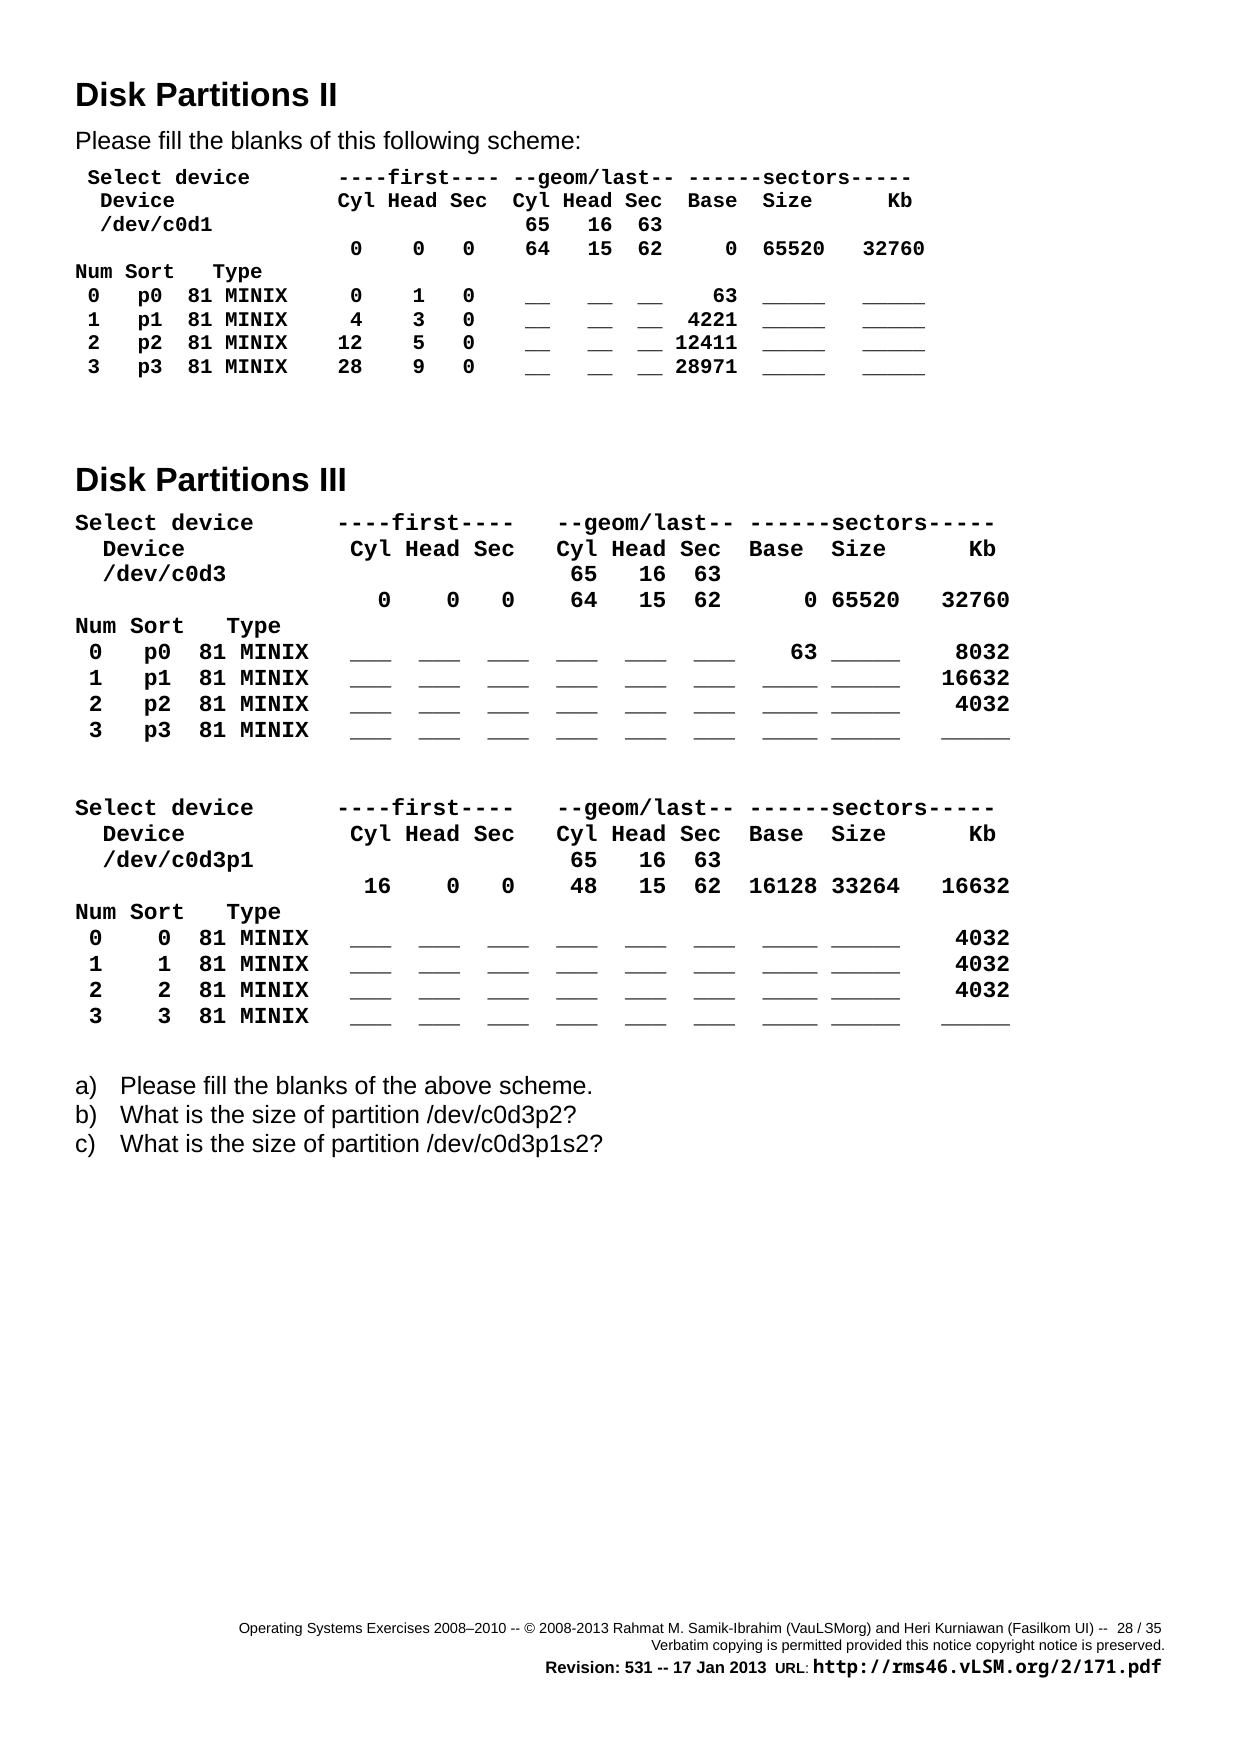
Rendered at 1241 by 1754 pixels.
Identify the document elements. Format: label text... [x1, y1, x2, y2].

text Device Cyl Head Sec Cyl Head Sec Base Size Kb [75, 537, 1166, 563]
text 0 0 0 64 15 62 0 65520 32760 [75, 589, 1166, 615]
text Device Cyl Head Sec Cyl Head Sec Base Size Kb [75, 823, 1166, 848]
list Select device ----first---- --geom/last-- ------sectors----- [75, 167, 1166, 191]
text 16 0 0 48 15 62 16128 33264 16632 [75, 874, 1166, 900]
subtitle Disk Partitions III [75, 460, 1166, 499]
list Num Sort Type [75, 261, 1166, 285]
list /dev/c0d1 65 16 63 [75, 214, 1166, 238]
list 0 p0 81 MINIX 0 1 0 __ __ __ 63 _____ _____ [75, 285, 1166, 309]
text 1 p1 81 MINIX ___ ___ ___ ___ ___ ___ ____ _____ 16632 [75, 667, 1166, 692]
list What is the size of partition /dev/c0d3p1s2? [75, 1129, 1166, 1158]
text Select device ----first---- --geom/last-- ------sectors----- [75, 511, 1166, 537]
text /dev/c0d3 65 16 63 [75, 563, 1166, 589]
list 0 0 0 64 15 62 0 65520 32760 [75, 238, 1166, 261]
list 2 p2 81 MINIX 12 5 0 __ __ __ 12411 _____ _____ [75, 332, 1166, 356]
subtitle Disk Partitions II [75, 75, 1166, 114]
list Device Cyl Head Sec Cyl Head Sec Base Size Kb [75, 191, 1166, 214]
text 2 2 81 MINIX ___ ___ ___ ___ ___ ___ ____ _____ 4032 [75, 978, 1166, 1004]
text 0 0 81 MINIX ___ ___ ___ ___ ___ ___ ____ _____ 4032 [75, 926, 1166, 952]
text Num Sort Type [75, 900, 1166, 926]
text /dev/c0d3p1 65 16 63 [75, 848, 1166, 874]
list 3 p3 81 MINIX 28 9 0 __ __ __ 28971 _____ _____ [75, 356, 1166, 380]
text 1 1 81 MINIX ___ ___ ___ ___ ___ ___ ____ _____ 4032 [75, 952, 1166, 978]
text 0 p0 81 MINIX ___ ___ ___ ___ ___ ___ 63 _____ 8032 [75, 641, 1166, 667]
text Please fill the blanks of this following scheme: [75, 126, 1166, 154]
text 2 p2 81 MINIX ___ ___ ___ ___ ___ ___ ____ _____ 4032 [75, 692, 1166, 718]
list 1 p1 81 MINIX 4 3 0 __ __ __ 4221 _____ _____ [75, 309, 1166, 332]
text 3 3 81 MINIX ___ ___ ___ ___ ___ ___ ____ _____ _____ [75, 1004, 1166, 1030]
list What is the size of partition /dev/c0d3p2? [75, 1100, 1166, 1129]
text 3 p3 81 MINIX ___ ___ ___ ___ ___ ___ ____ _____ _____ [75, 718, 1166, 744]
text Num Sort Type [75, 615, 1166, 641]
text Select device ----first---- --geom/last-- ------sectors----- [75, 797, 1166, 823]
list Please fill the blanks of the above scheme. [75, 1071, 1166, 1100]
